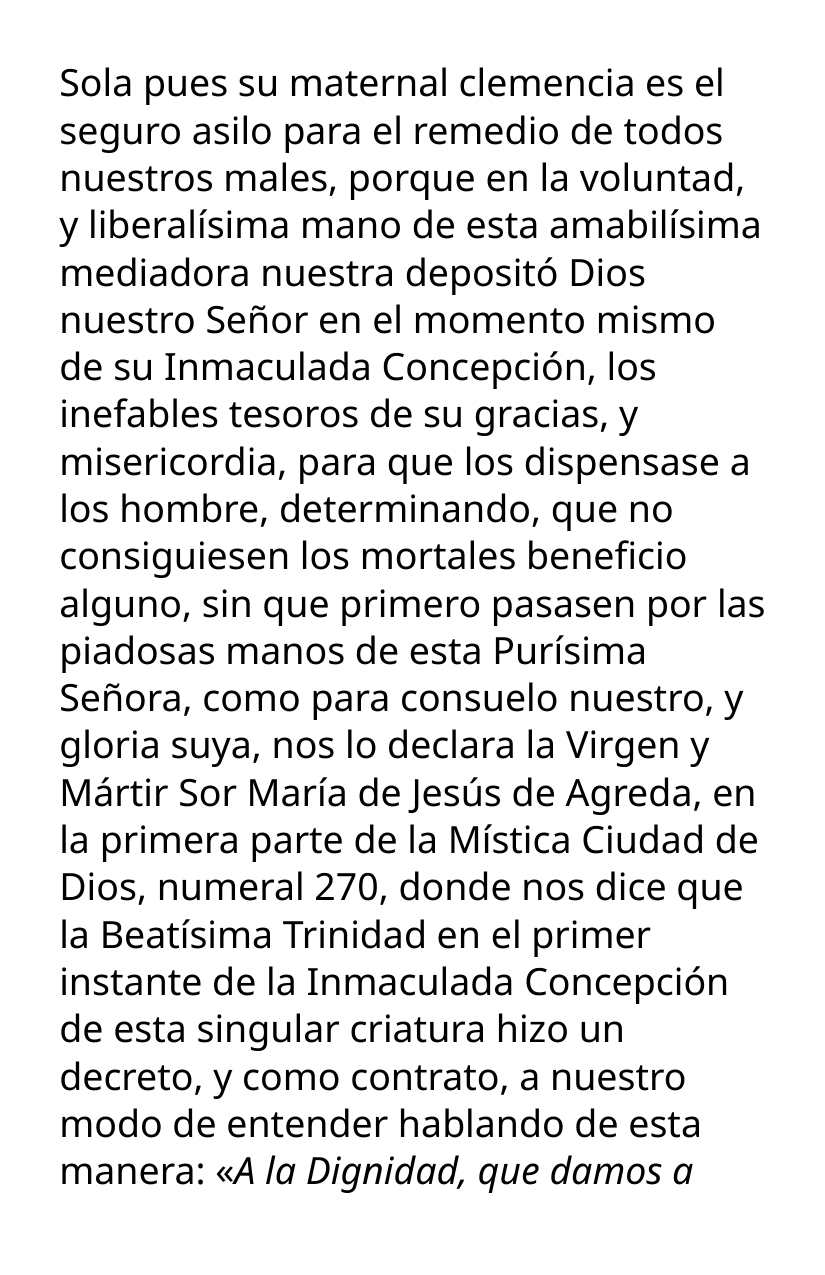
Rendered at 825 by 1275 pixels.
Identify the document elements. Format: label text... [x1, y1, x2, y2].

text Sola pues su maternal clemencia es el seguro asilo para el remedio de todos nuestros males, porque en la voluntad, y liberalísima mano de esta amabilísima mediadora nuestra depositó Dios nuestro Señor en el momento mismo de su Inmaculada Concepción, los inefables tesoros de su gracias, y misericordia, para que los dispensase a los hombre, determinando, que no consiguiesen los mortales beneficio alguno, sin que primero pasasen por las piadosas manos de esta Purísima Señora, como para consuelo nuestro, y gloria suya, nos lo declara la Virgen y Mártir Sor María de Jesús de Agreda, en la primera parte de la Mística Ciudad de Dios, numeral 270, donde nos dice que la Beatísima Trinidad en el primer instante de la Inmaculada Concepción de esta singular criatura hizo un decreto, y como contrato, a nuestro modo de entender hablando de esta manera: «A la Dignidad, que damos a [59, 59, 766, 1194]
